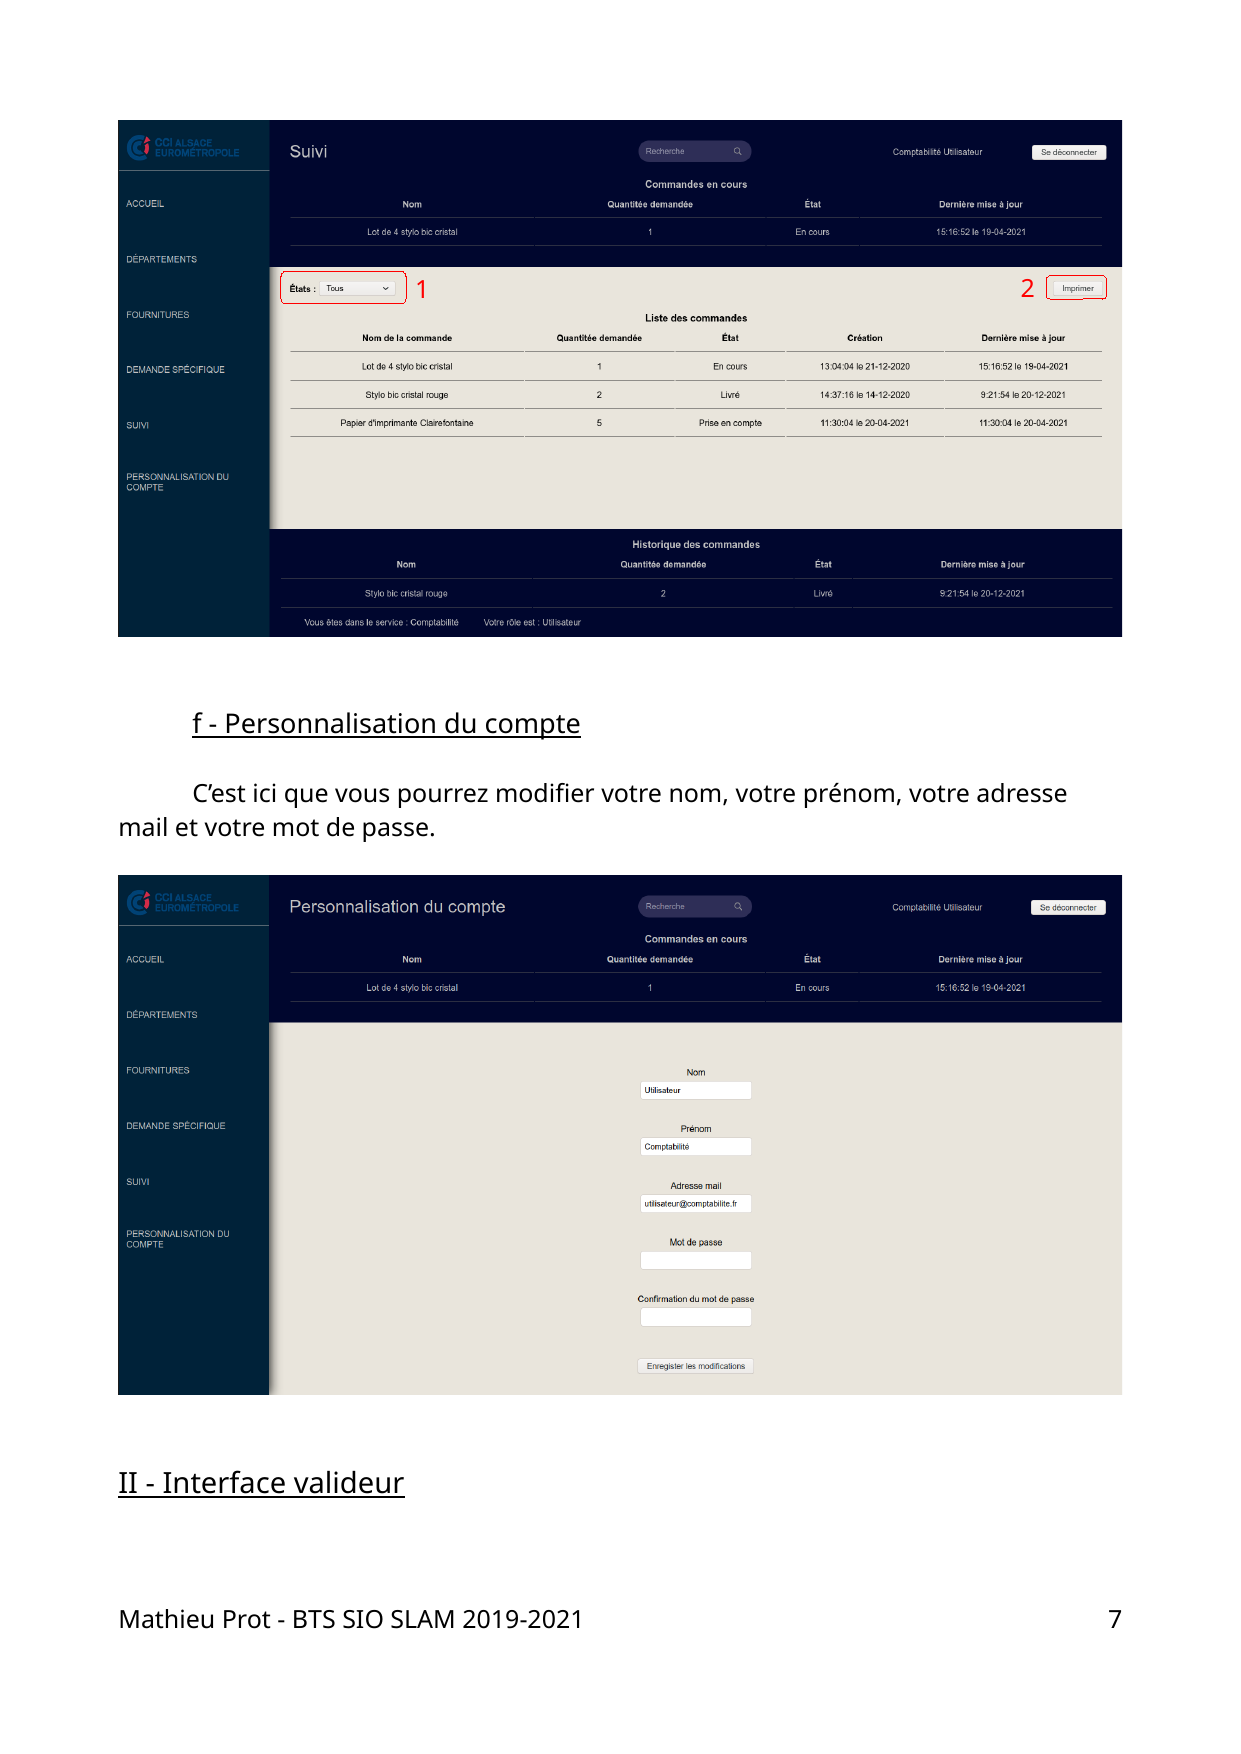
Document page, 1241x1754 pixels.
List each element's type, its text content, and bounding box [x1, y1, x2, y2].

subtitle f - Personnalisation du compte [118, 704, 1122, 741]
text C’est ici que vous pourrez modifier votre nom, votre prénom, votre adresse mail et votre mot de passe. [118, 776, 1122, 844]
picture [118, 875, 1123, 1395]
subtitle II - Interface valideur [118, 1463, 1122, 1502]
picture [118, 120, 1123, 637]
